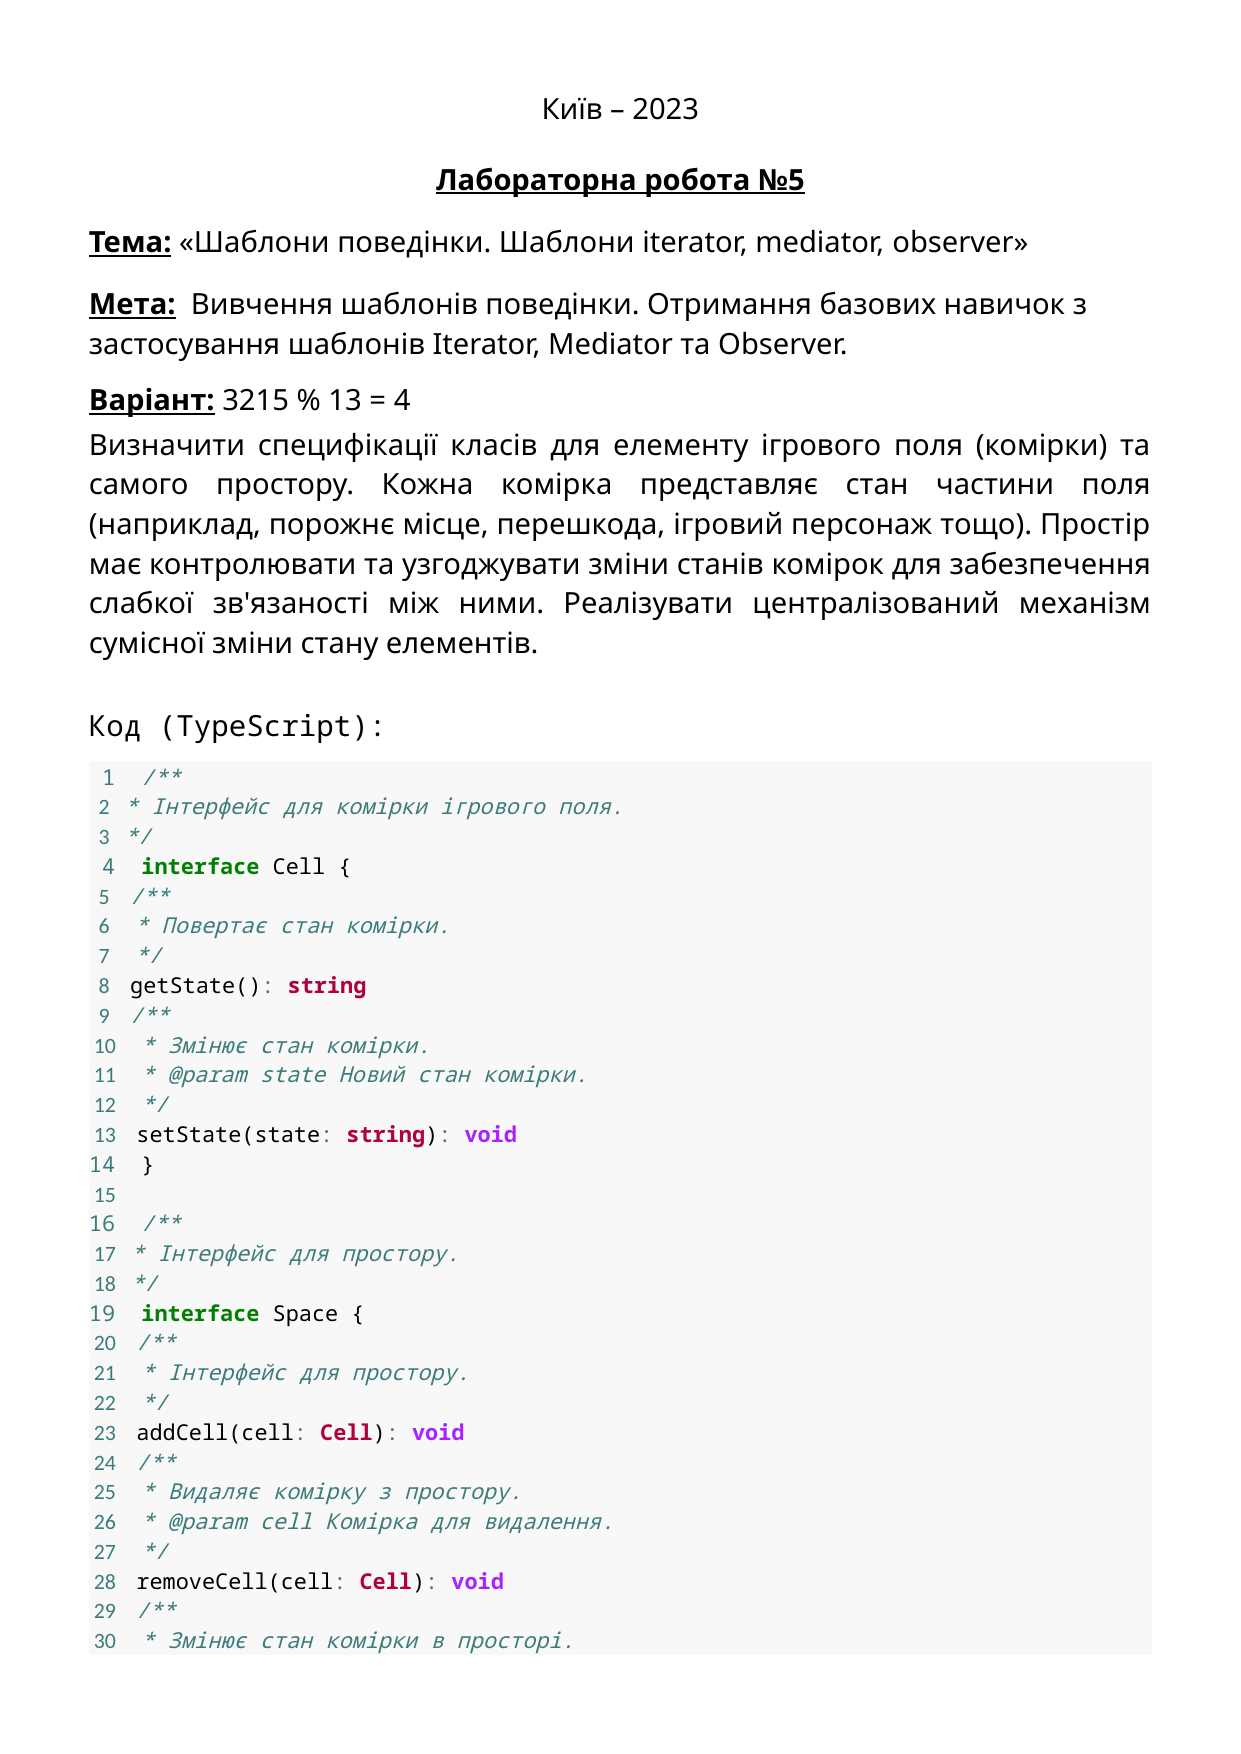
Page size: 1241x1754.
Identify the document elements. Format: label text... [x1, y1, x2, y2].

text 26 * @param cell Комірка для видалення. [89, 1506, 1152, 1536]
text 2 * Інтерфейс для комірки ігрового поля. [89, 791, 1152, 821]
text 30 * Змінює стан комірки в просторі. [89, 1625, 1152, 1655]
text Мета: Вивчення шаблонів поведінки. Отримання базових навичок з застосування шаблонів Iterator, Mediator та Observer. [89, 283, 1152, 363]
text 12 */ [89, 1089, 1152, 1119]
text Тема: «Шаблони поведінки. Шаблони iterator, mediator, observer» [89, 221, 1152, 261]
text 6 * Повертає стан комірки. [89, 910, 1152, 940]
text 25 * Видаляє комірку з простору. [89, 1476, 1152, 1506]
text 20 /** [89, 1327, 1152, 1357]
text Київ – 2023 [89, 89, 1152, 128]
text 1 /** [89, 761, 1152, 791]
text 7 */ [89, 940, 1152, 970]
text 3 */ [89, 821, 1152, 851]
text 11 * @param state Новий стан комірки. [89, 1059, 1152, 1089]
text 4 interface Cell { [89, 851, 1152, 881]
text 9 /** [89, 1000, 1152, 1029]
text Визначити специфікації класів для елементу ігрового поля (комірки) та самого простору. Кожна комірка представляє стан частини поля (наприклад, порожнє місце, перешкода, ігровий персонаж тощо). Простір має контролювати та узгоджувати зміни станів комірок для забезпечення слабкої зв'язаності між ними. Реалізувати централізований механізм сумісної зміни стану елементів. [89, 424, 1152, 662]
text 8 getState(): string [89, 970, 1152, 1000]
text 15 [89, 1178, 1152, 1208]
text Лабораторна робота №5 [89, 159, 1152, 198]
text 17 * Інтерфейс для простору. [89, 1238, 1152, 1268]
text 22 */ [89, 1387, 1152, 1417]
text 29 /** [89, 1596, 1152, 1625]
text 19 interface Space { [89, 1298, 1152, 1327]
text 21 * Інтерфейс для простору. [89, 1357, 1152, 1387]
text 14 } [89, 1149, 1152, 1178]
text 24 /** [89, 1447, 1152, 1476]
text 5 /** [89, 881, 1152, 910]
text 28 removeCell(cell: Cell): void [89, 1566, 1152, 1596]
text 13 setState(state: string): void [89, 1119, 1152, 1149]
text Код (TypeScript): [89, 705, 1152, 745]
text 18 */ [89, 1268, 1152, 1298]
text 23 addCell(cell: Cell): void [89, 1417, 1152, 1447]
text Варіант: 3215 % 13 = 4 [89, 379, 1152, 419]
text 10 * Змінює стан комірки. [89, 1029, 1152, 1059]
text 27 */ [89, 1536, 1152, 1566]
text 16 /** [89, 1208, 1152, 1238]
